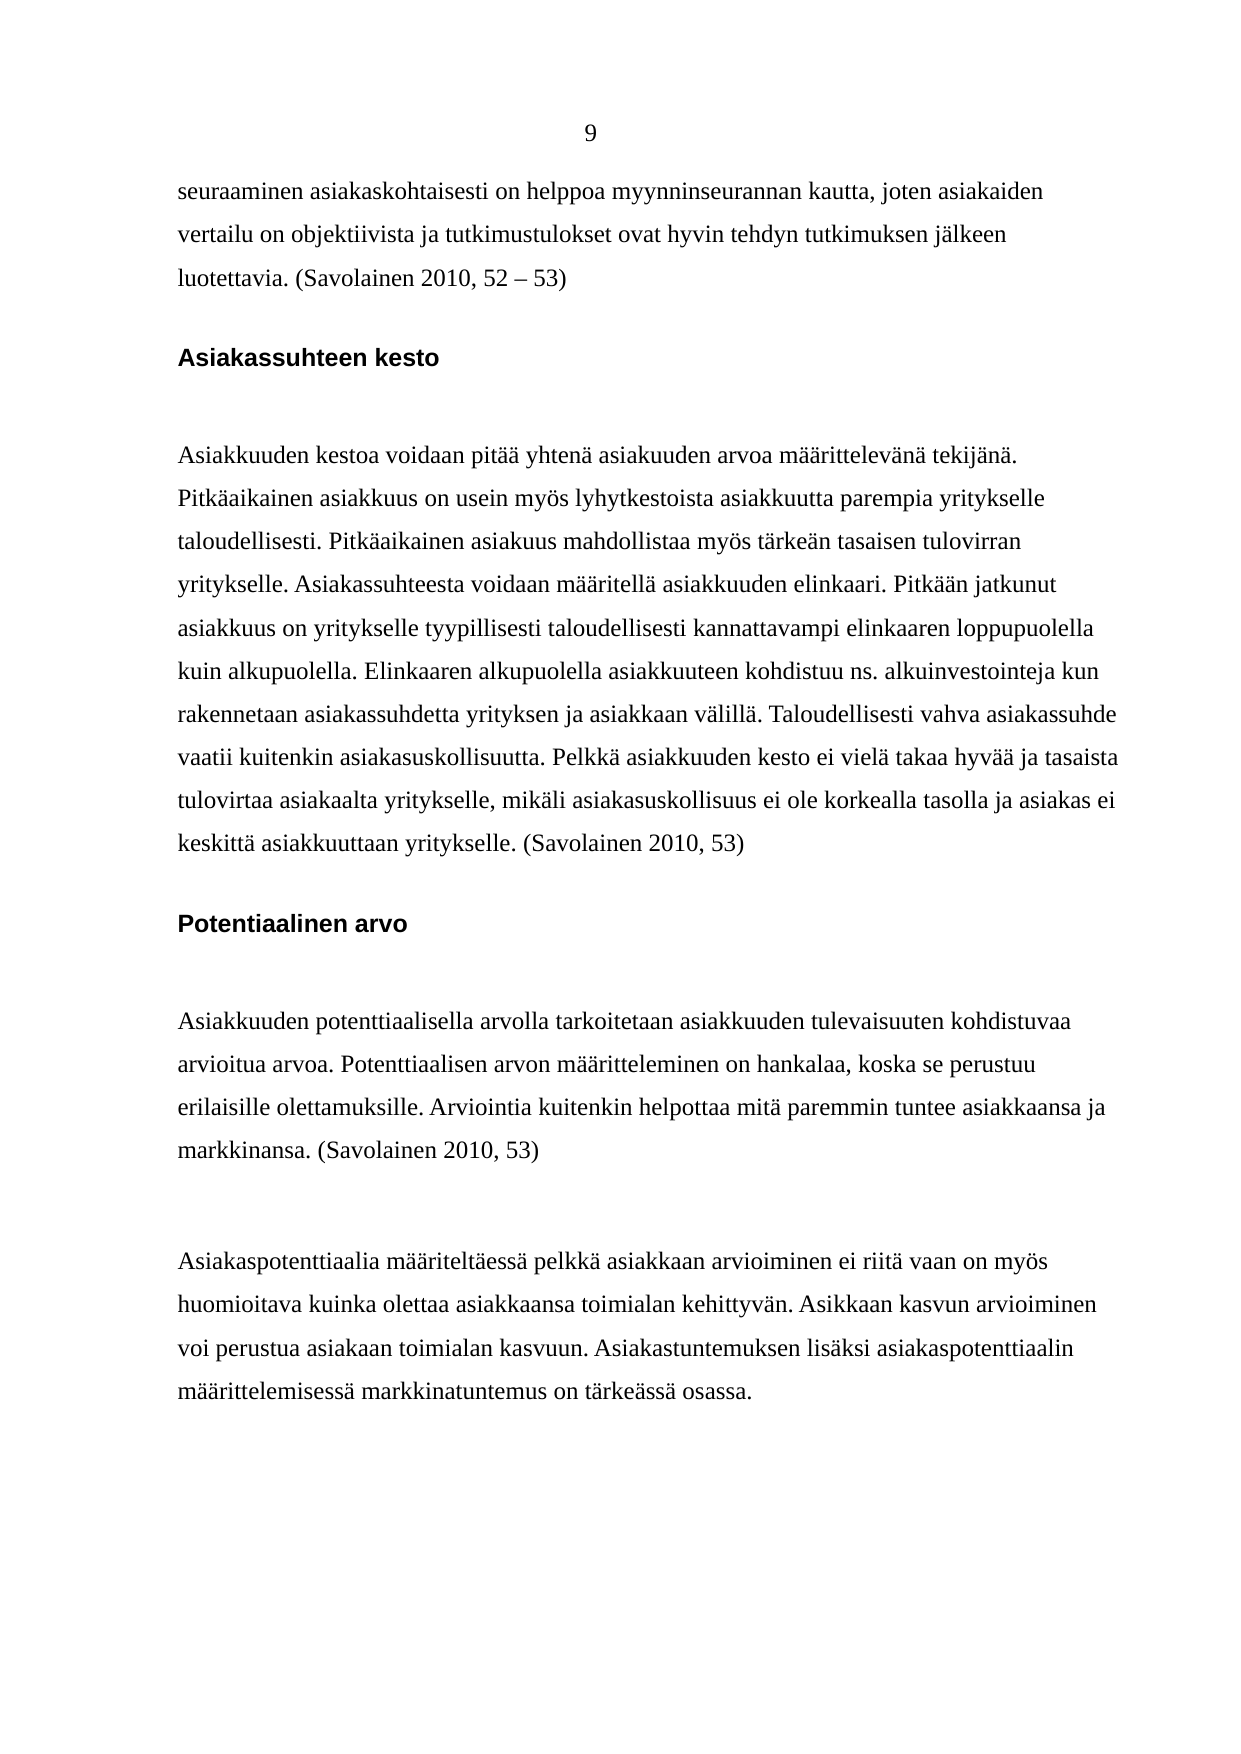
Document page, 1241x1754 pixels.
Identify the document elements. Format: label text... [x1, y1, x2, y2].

text seuraaminen asiakaskohtaisesti on helppoa myynninseurannan kautta, joten asiakaiden vertailu on objektiivista ja tutkimustulokset ovat hyvin tehdyn tutkimuksen jälkeen luotettavia. (Savolainen 2010, 52 – 53) [177, 176, 1122, 291]
subtitle Asiakassuhteen kesto [177, 343, 1122, 372]
subtitle Potentiaalinen arvo [177, 909, 1122, 938]
text Asiakkuuden kestoa voidaan pitää yhtenä asiakuuden arvoa määrittelevänä tekijänä. Pitkäaikainen asiakkuus on usein myös lyhytkestoista asiakkuutta parempia yritykselle taloudellisesti. Pitkäaikainen asiakuus mahdollistaa myös tärkeän tasaisen tulovirran yritykselle. Asiakassuhteesta voidaan määritellä asiakkuuden elinkaari. Pitkään jatkunut asiakkuus on yritykselle tyypillisesti taloudellisesti kannattavampi elinkaaren loppupuolella kuin alkupuolella. Elinkaaren alkupuolella asiakkuuteen kohdistuu ns. alkuinvestointeja kun rakennetaan asiakassuhdetta yrityksen ja asiakkaan välillä. Taloudellisesti vahva asiakassuhde vaatii kuitenkin asiakasuskollisuutta. Pelkkä asiakkuuden kesto ei vielä takaa hyvää ja tasaista tulovirtaa asiakaalta yritykselle, mikäli asiakasuskollisuus ei ole korkealla tasolla ja asiakas ei keskittä asiakkuuttaan yritykselle. (Savolainen 2010, 53) [177, 440, 1122, 857]
text Asiakkuuden potenttiaalisella arvolla tarkoitetaan asiakkuuden tulevaisuuten kohdistuvaa arvioitua arvoa. Potenttiaalisen arvon määritteleminen on hankalaa, koska se perustuu erilaisille olettamuksille. Arviointia kuitenkin helpottaa mitä paremmin tuntee asiakkaansa ja markkinansa. (Savolainen 2010, 53) [177, 1006, 1122, 1164]
text Asiakaspotenttiaalia määriteltäessä pelkkä asiakkaan arvioiminen ei riitä vaan on myös huomioitava kuinka olettaa asiakkaansa toimialan kehittyvän. Asikkaan kasvun arvioiminen voi perustua asiakaan toimialan kasvuun. Asiakastuntemuksen lisäksi asiakaspotenttiaalin määrittelemisessä markkinatuntemus on tärkeässä osassa. [177, 1246, 1122, 1404]
